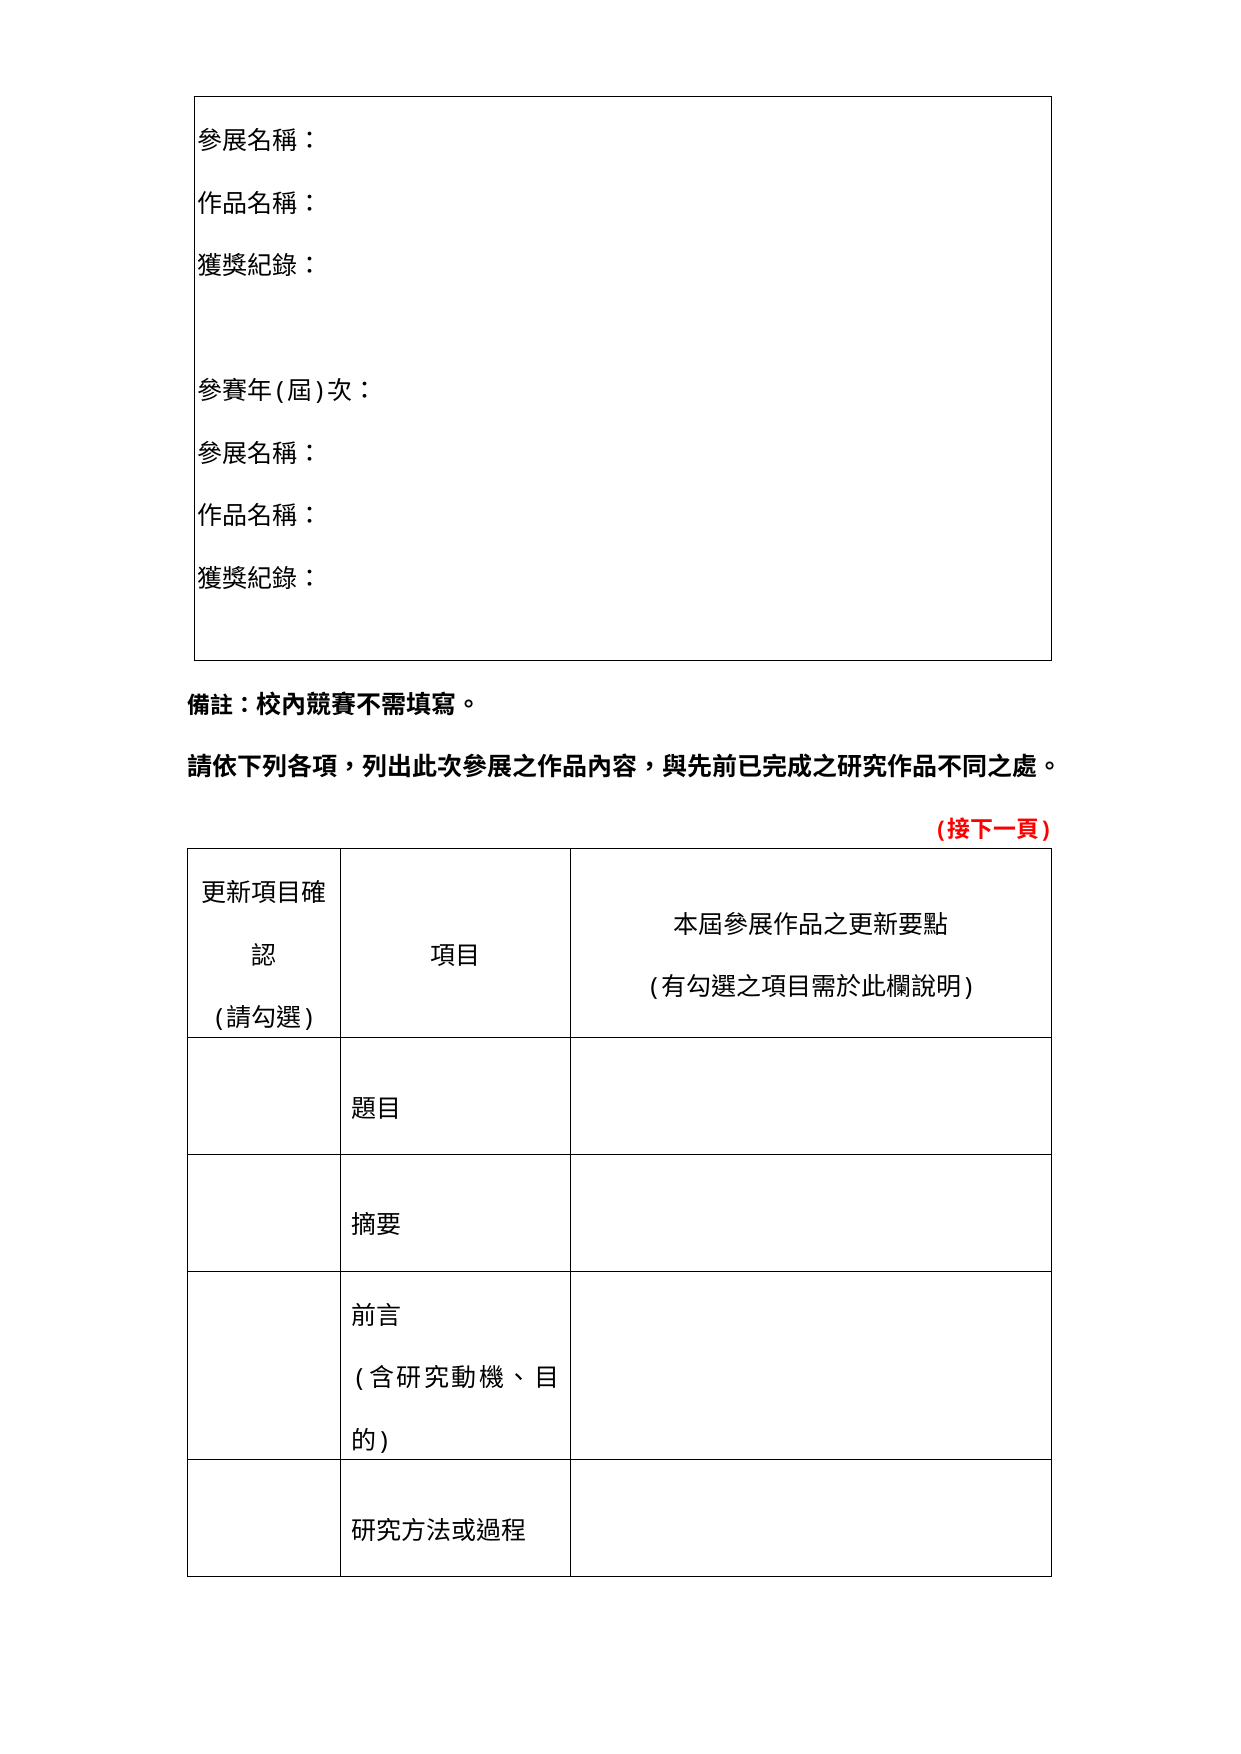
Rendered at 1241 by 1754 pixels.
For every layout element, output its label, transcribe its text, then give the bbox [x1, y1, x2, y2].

table_cell 摘要 [341, 1155, 570, 1271]
table_cell [188, 1272, 340, 1459]
table_cell 研究方法或過程 [341, 1460, 570, 1576]
table_cell 題目 [341, 1038, 570, 1154]
table_cell [188, 1038, 340, 1154]
table_cell [571, 1272, 1051, 1459]
table_cell [571, 1155, 1051, 1271]
text 備註：校內競賽不需填寫。 [187, 661, 1053, 723]
table_cell [188, 1155, 340, 1271]
text 請依下列各項，列出此次參展之作品內容，與先前已完成之研究作品不同之處。 [187, 723, 1053, 786]
table_cell 前言 (含研究動機、目的) [341, 1272, 570, 1459]
table_header 更新項目確認 (請勾選) [188, 849, 340, 1037]
table_cell [188, 1460, 340, 1576]
text (接下一頁) [187, 786, 1053, 848]
table_cell [571, 1038, 1051, 1154]
table_header 項目 [341, 849, 570, 1037]
table_header 本屆參展作品之更新要點 (有勾選之項目需於此欄說明) [571, 849, 1051, 1037]
table_cell [571, 1460, 1051, 1576]
table_header 參展名稱： 作品名稱： 獲獎紀錄： 參賽年(屆)次： 參展名稱： 作品名稱： 獲獎紀錄： [195, 97, 1051, 660]
